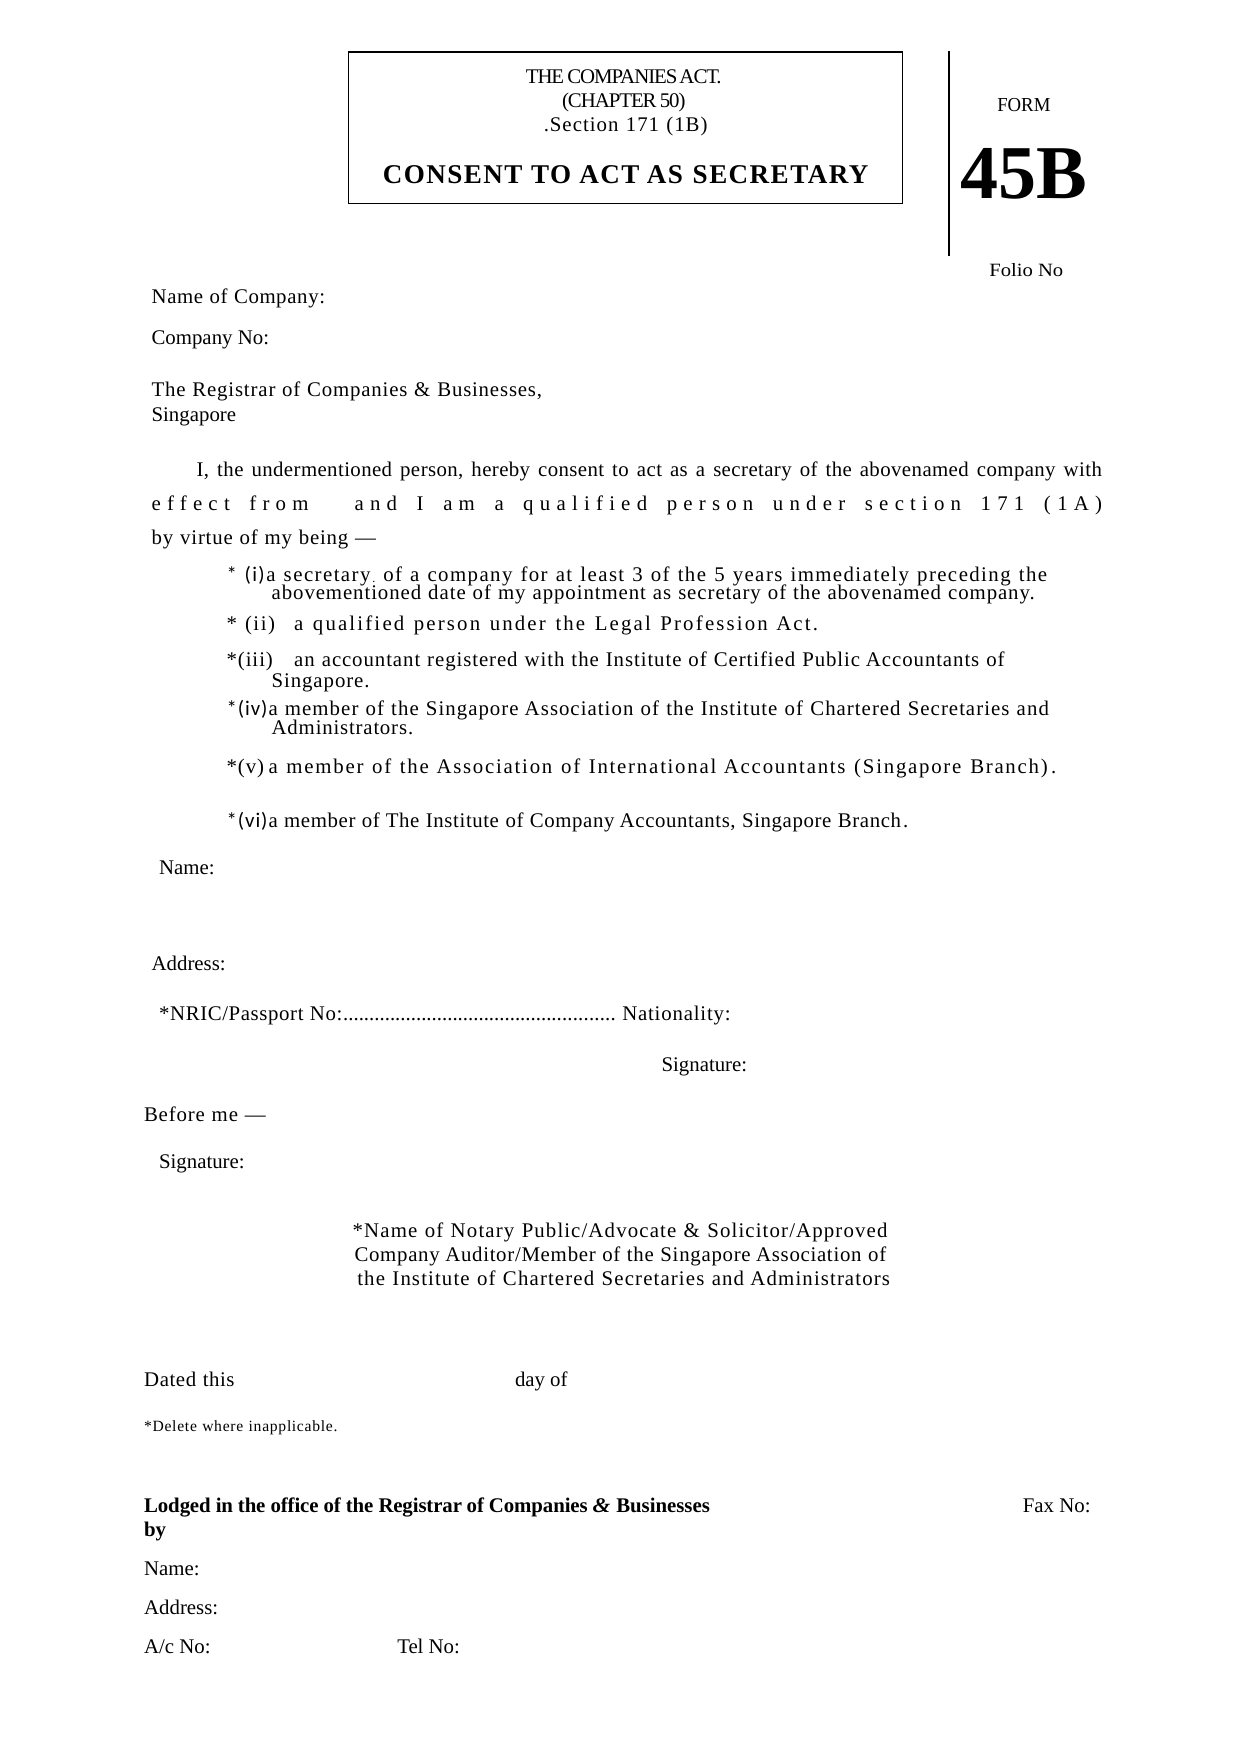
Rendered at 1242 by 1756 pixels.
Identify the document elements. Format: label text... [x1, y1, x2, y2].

list a secretary. of a company for at least 3 of the 5 years immediately preceding the abovementioned date of my appointment as secretary of the abovenamed company. [226, 566, 1104, 604]
table_cell [349, 204, 903, 256]
text *Name of Notary Public/Advocate & Solicitor/Approved Company Auditor/Member of the Singapore Association of the Institute of Chartered Secretaries and Administrators [144, 1218, 1104, 1290]
table_header THE COMPANIES ACT. (CHAPTER 50) .Section 171 (1B) CONSENT TO ACT AS SECRETARY [349, 53, 902, 203]
list a member of The Institute of Company Accountants, Singapore Branch. Name: [159, 790, 947, 883]
text day of [515, 1367, 1104, 1391]
text A/c No: Tel No: [144, 1634, 730, 1658]
text Name: [144, 1556, 730, 1580]
table_header [903, 51, 948, 203]
text Address: [151, 951, 1104, 975]
text The Registrar of Companies & Businesses, [151, 376, 1104, 401]
text Singapore [151, 401, 1104, 426]
text Before me — [144, 1102, 1104, 1126]
text Folio No [144, 263, 1063, 280]
text Signature: [159, 1148, 1104, 1173]
text Lodged in the office of the Registrar of Companies & Businesses by [144, 1493, 730, 1541]
list a member of the Singapore Association of the Institute of Chartered Secretaries and Administrators. [226, 699, 1104, 738]
list a member of the Association of International Accountants (Singapore Branch). [226, 753, 1104, 779]
table_header FORM 45B [950, 51, 1098, 256]
text *Delete where inapplicable. [144, 1417, 464, 1435]
text Name of Company: [151, 288, 1104, 307]
table_cell [903, 203, 948, 256]
text Signature: [661, 1052, 1104, 1076]
text Dated this [144, 1367, 464, 1391]
text Fax No: [1023, 1493, 1104, 1517]
text I, the undermentioned person, hereby consent to act as a secretary of the abovenamed company with effect from and I am a qualified person under section 171 (1A) by virtue of my being — [151, 449, 1104, 551]
list an accountant registered with the Institute of Certified Public Accountants of Singapore. [226, 649, 1104, 692]
text Address: [144, 1595, 730, 1619]
text Company No: [151, 326, 1104, 349]
list a qualified person under the Legal Profession Act. [226, 611, 1104, 634]
text *NRIC/Passport No: Nationality: [159, 1001, 1104, 1025]
